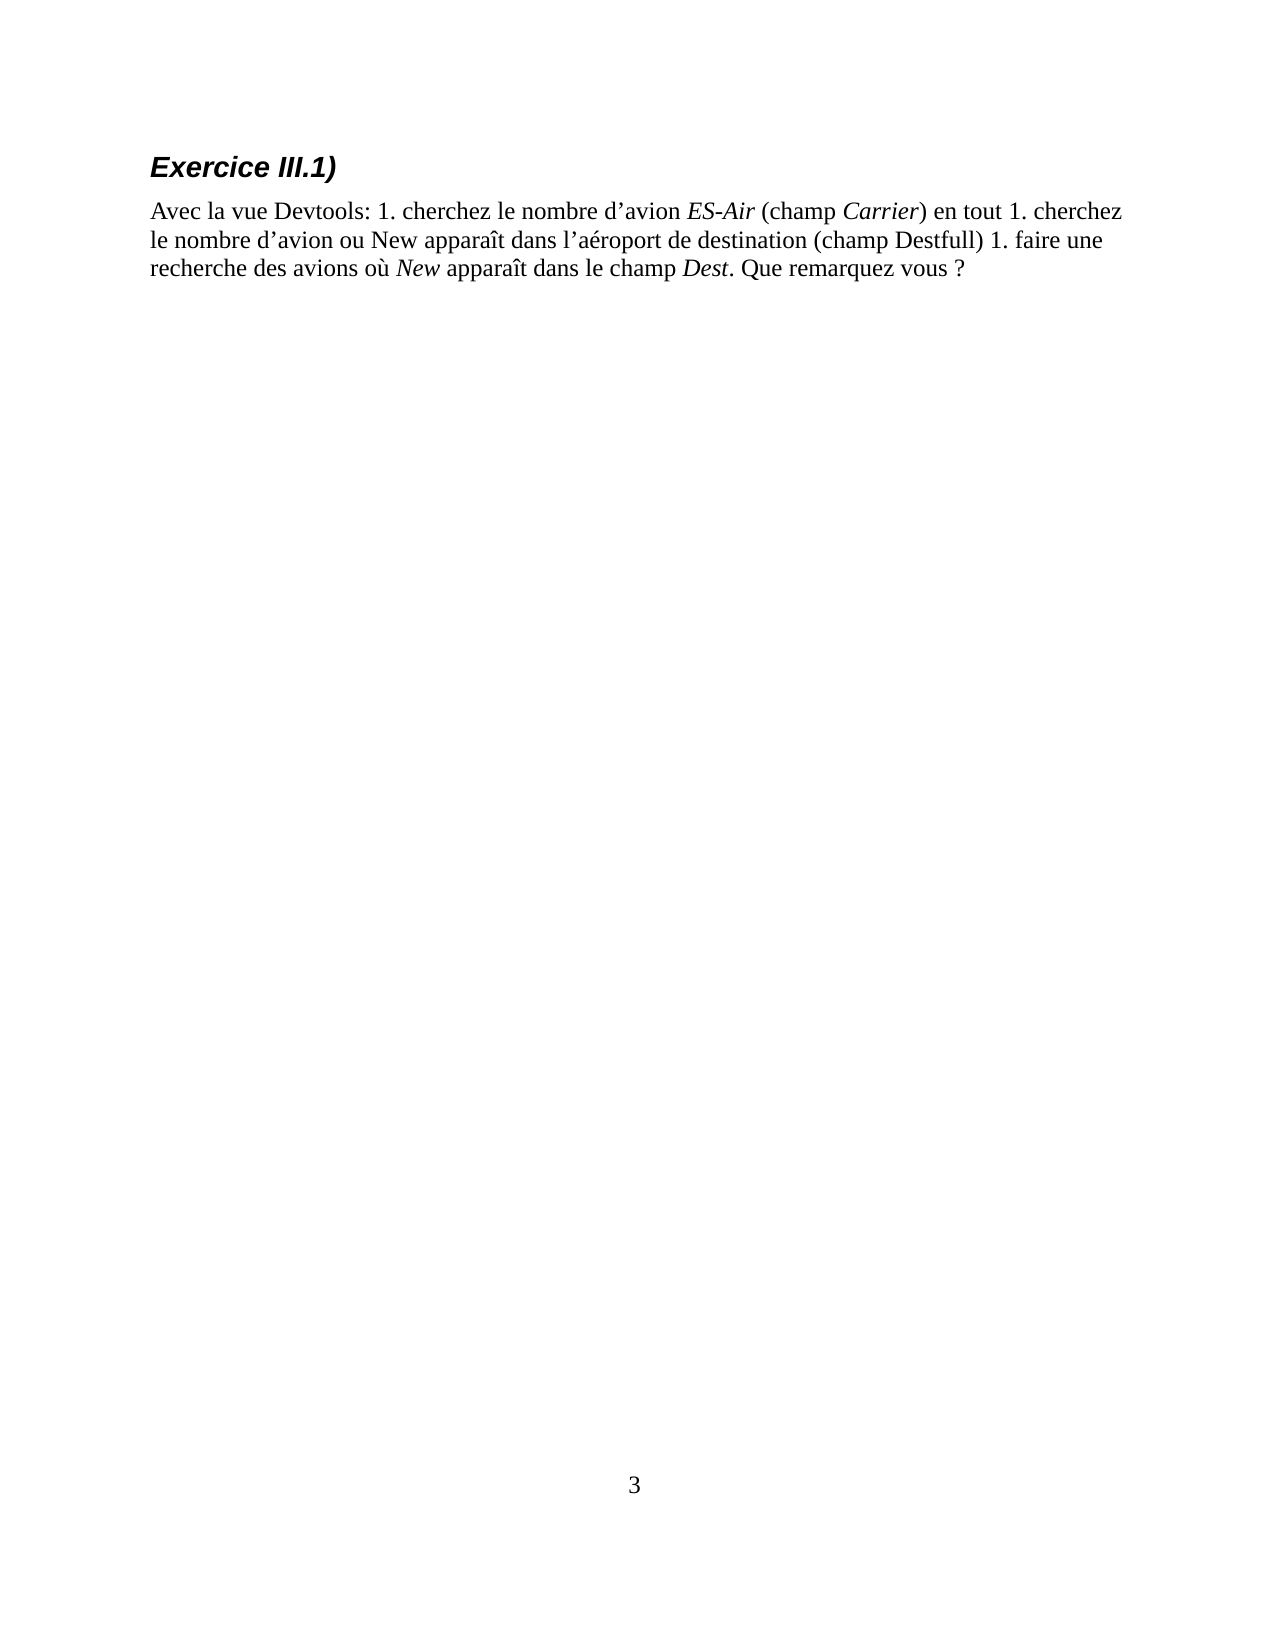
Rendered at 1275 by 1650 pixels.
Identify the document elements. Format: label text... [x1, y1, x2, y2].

subtitle Exercice III.1) [150, 150, 1125, 183]
text Avec la vue Devtools: 1. cherchez le nombre d’avion ES-Air (champ Carrier) en tout 1. cherchez le nombre d’avion ou New apparaît dans l’aéroport de destination (champ Destfull) 1. faire une recherche des avions où New apparaît dans le champ Dest. Que remarquez vous ? [150, 196, 1125, 282]
